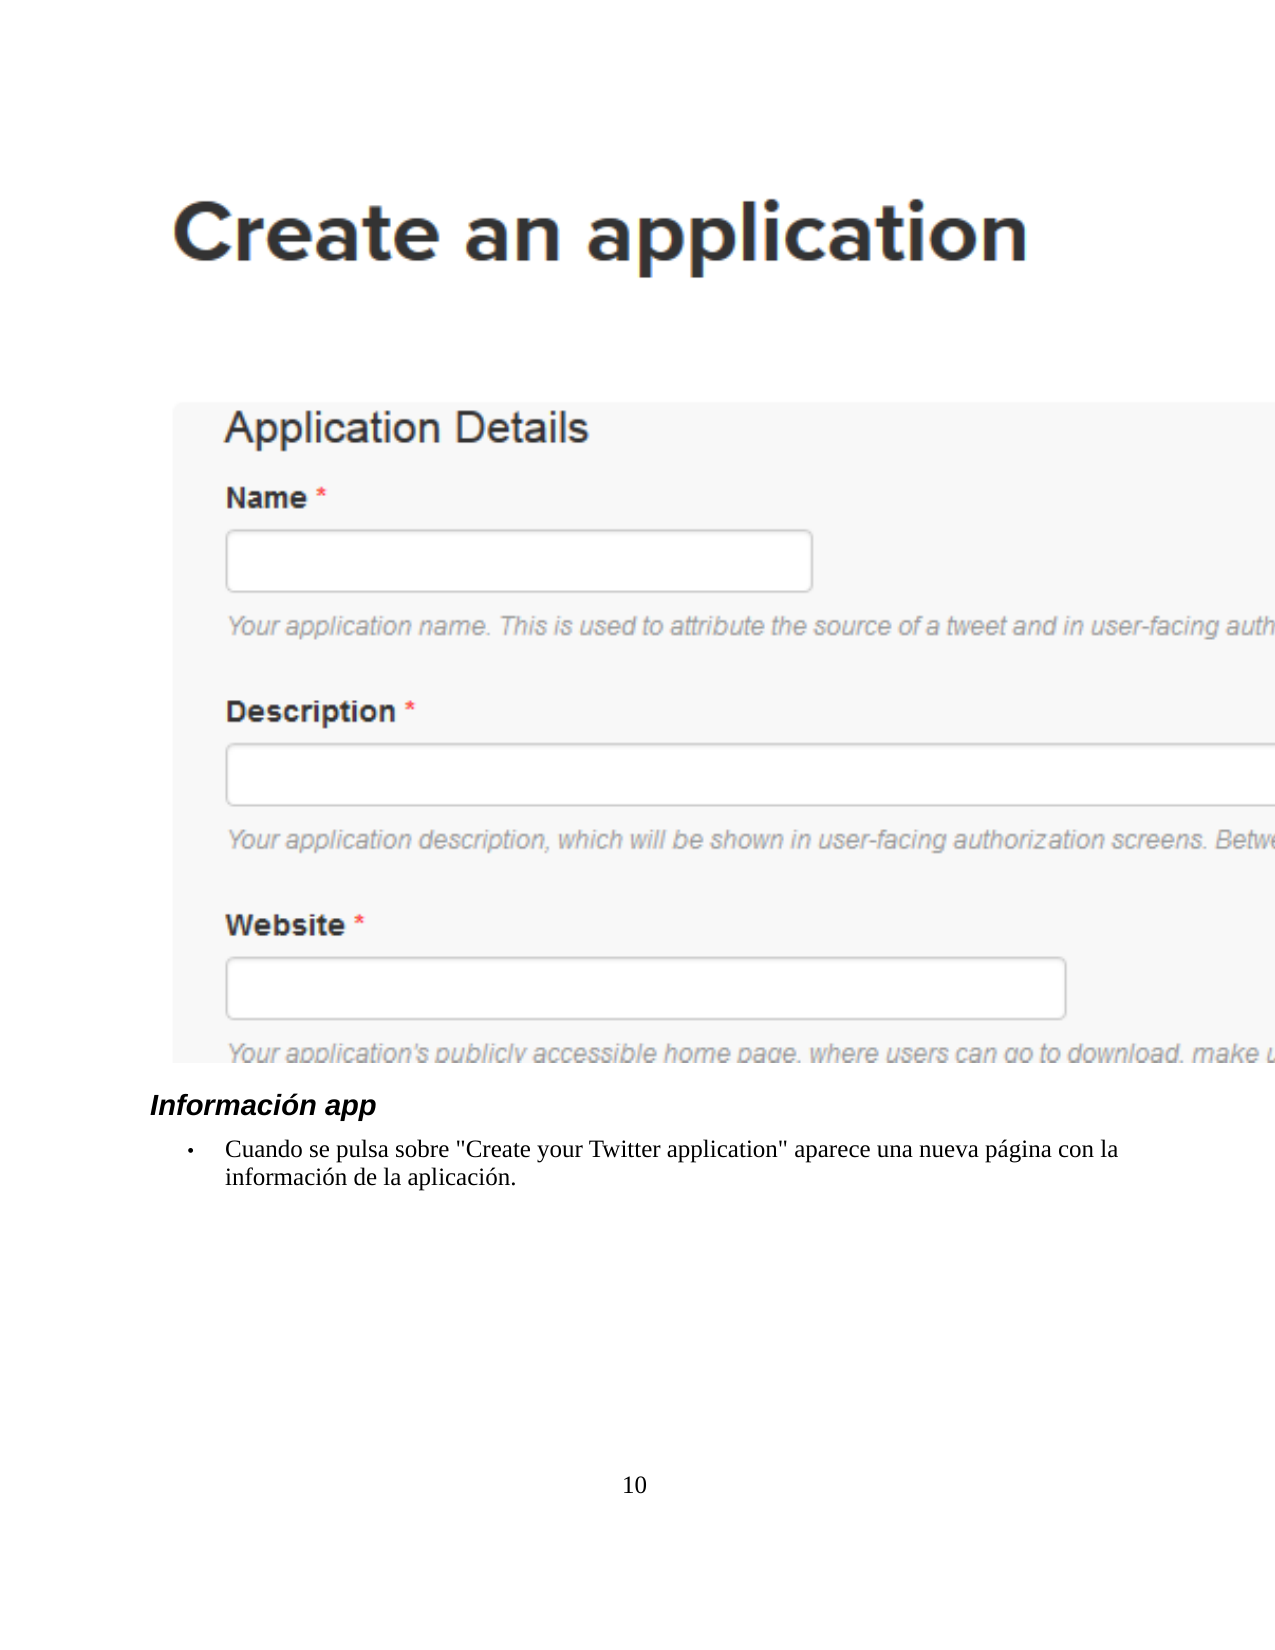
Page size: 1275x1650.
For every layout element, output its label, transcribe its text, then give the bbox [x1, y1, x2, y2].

subtitle Información app [150, 1088, 1125, 1121]
picture [150, 150, 1275, 1063]
list Cuando se pulsa sobre "Create your Twitter application" aparece una nueva página con la información de la aplicación. [187, 1134, 1125, 1191]
